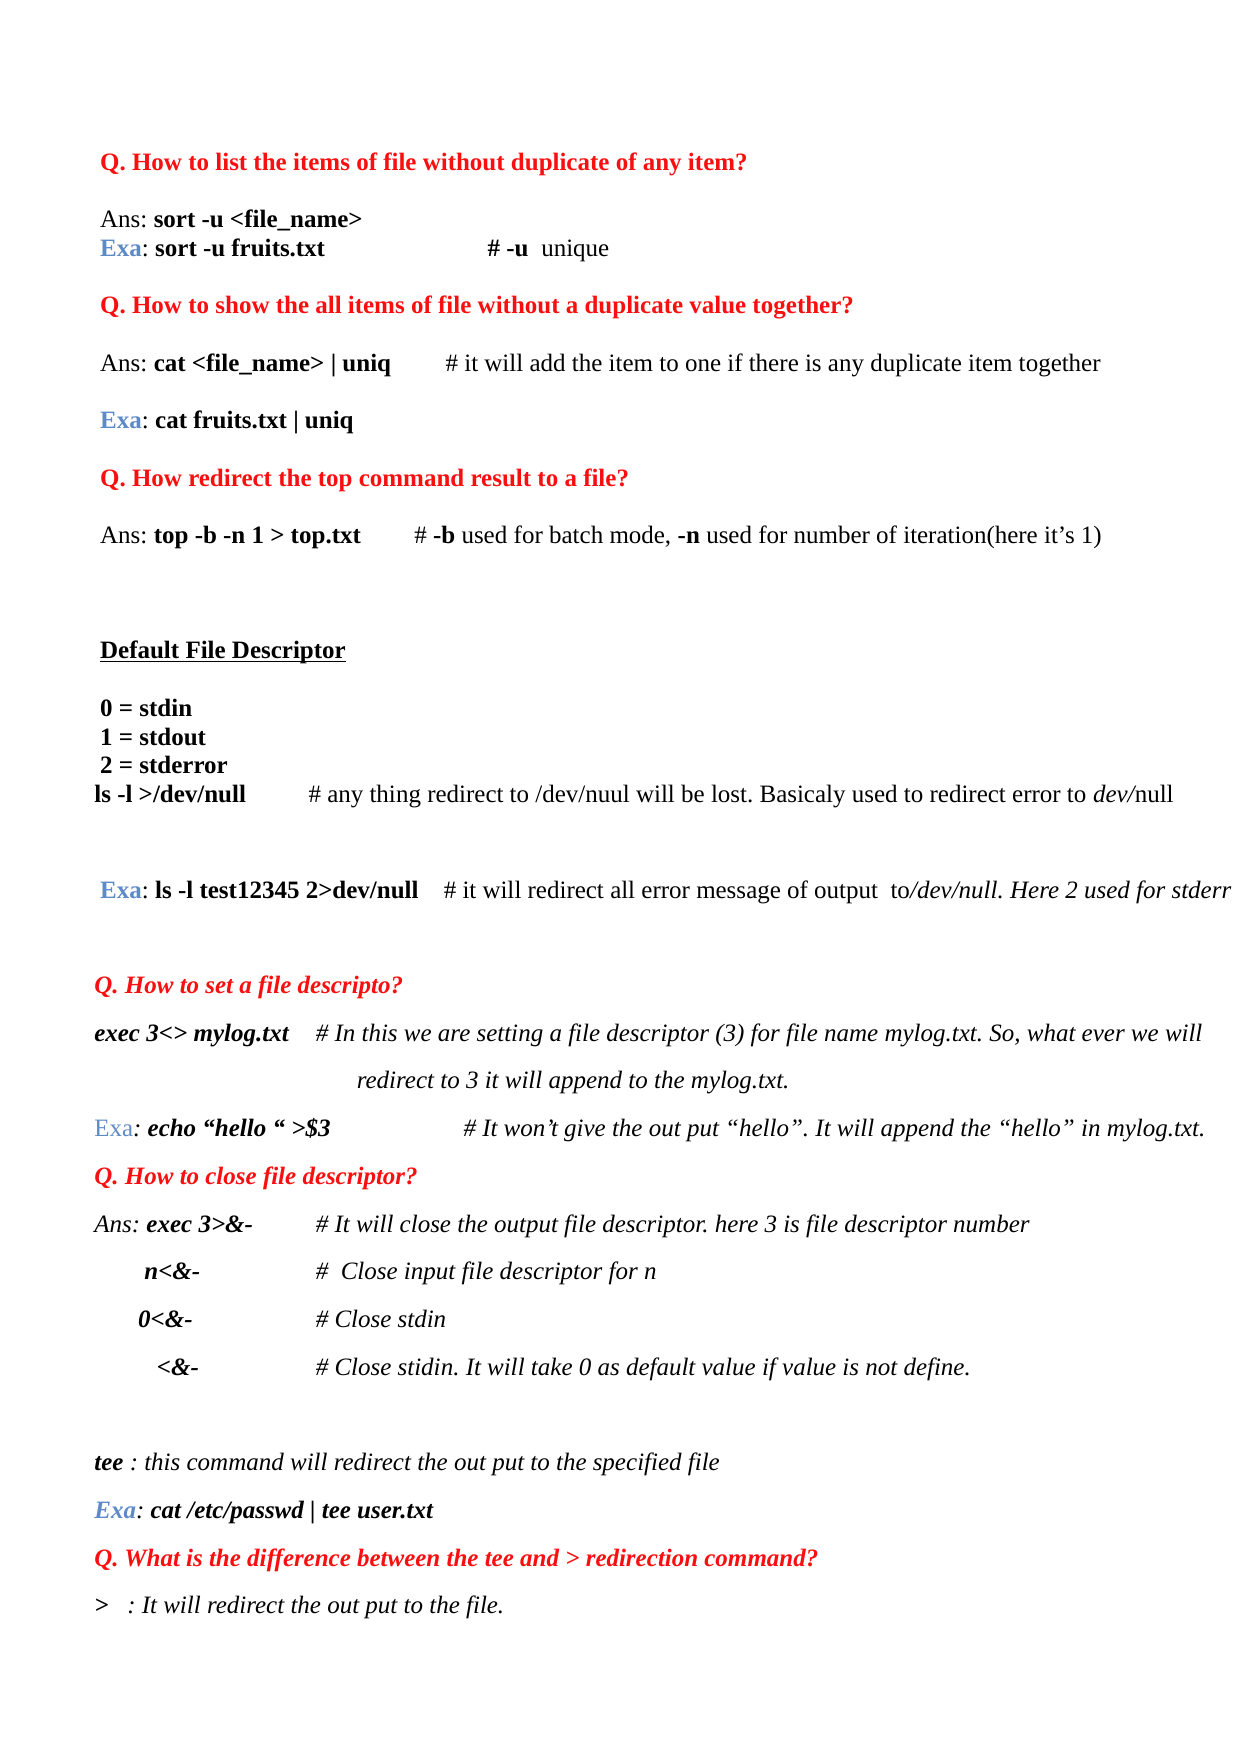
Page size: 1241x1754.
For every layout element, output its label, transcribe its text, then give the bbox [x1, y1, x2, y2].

text Ans: sort -u <file_name> [100, 204, 1175, 233]
text Q. What is the difference between the tee and > redirection command? [94, 1543, 1240, 1571]
text Default File Descriptor [100, 636, 1175, 664]
text Exa: sort -u fruits.txt # -u unique [100, 233, 1175, 262]
text redirect to 3 it will append to the mylog.txt. [94, 1066, 1240, 1094]
text > : It will redirect the out put to the file. [94, 1590, 1240, 1619]
text Exa: echo “hello “ >$3 # It won’t give the out put “hello”. It will append the “hello” in mylog.txt. [94, 1113, 1240, 1142]
text Exa: ls -l test12345 2>dev/null # it will redirect all error message of output to/dev/null. Here 2 used for stderr [100, 875, 1240, 903]
text Q. How to show the all items of file without a duplicate value together? [100, 291, 1175, 319]
text ls -l >/dev/null # any thing redirect to /dev/nuul will be lost. Basicaly used to redirect error to dev/null [94, 779, 1240, 808]
text Exa: cat /etc/passwd | tee user.txt [94, 1495, 1240, 1524]
text Q. How to set a file descripto? [94, 970, 1240, 999]
text 2 = stderror [100, 751, 1175, 779]
text Ans: exec 3>&- # It will close the output file descriptor. here 3 is file descriptor number [94, 1209, 1240, 1237]
text n<&- # Close input file descriptor for n [94, 1256, 1240, 1285]
text exec 3<> mylog.txt # In this we are setting a file descriptor (3) for file name mylog.txt. So, what ever we will [94, 1018, 1240, 1047]
text Ans: top -b -n 1 > top.txt # -b used for batch mode, -n used for number of iteration(here it’s 1) [100, 521, 1175, 549]
text Q. How redirect the top command result to a file? [100, 463, 1175, 492]
text Ans: cat <file_name> | uniq # it will add the item to one if there is any duplicate item together [100, 348, 1175, 377]
text Q. How to list the items of file without duplicate of any item? [100, 147, 1175, 176]
text Q. How to close file descriptor? [94, 1161, 1240, 1190]
text 1 = stdout [100, 722, 1175, 751]
text tee : this command will redirect the out put to the specified file [94, 1447, 1240, 1476]
text 0<&- # Close stdin [94, 1304, 1240, 1333]
text Exa: cat fruits.txt | uniq [100, 406, 1175, 434]
text <&- # Close stidin. It will take 0 as default value if value is not define. [94, 1352, 1240, 1381]
text 0 = stdin [100, 693, 1175, 722]
